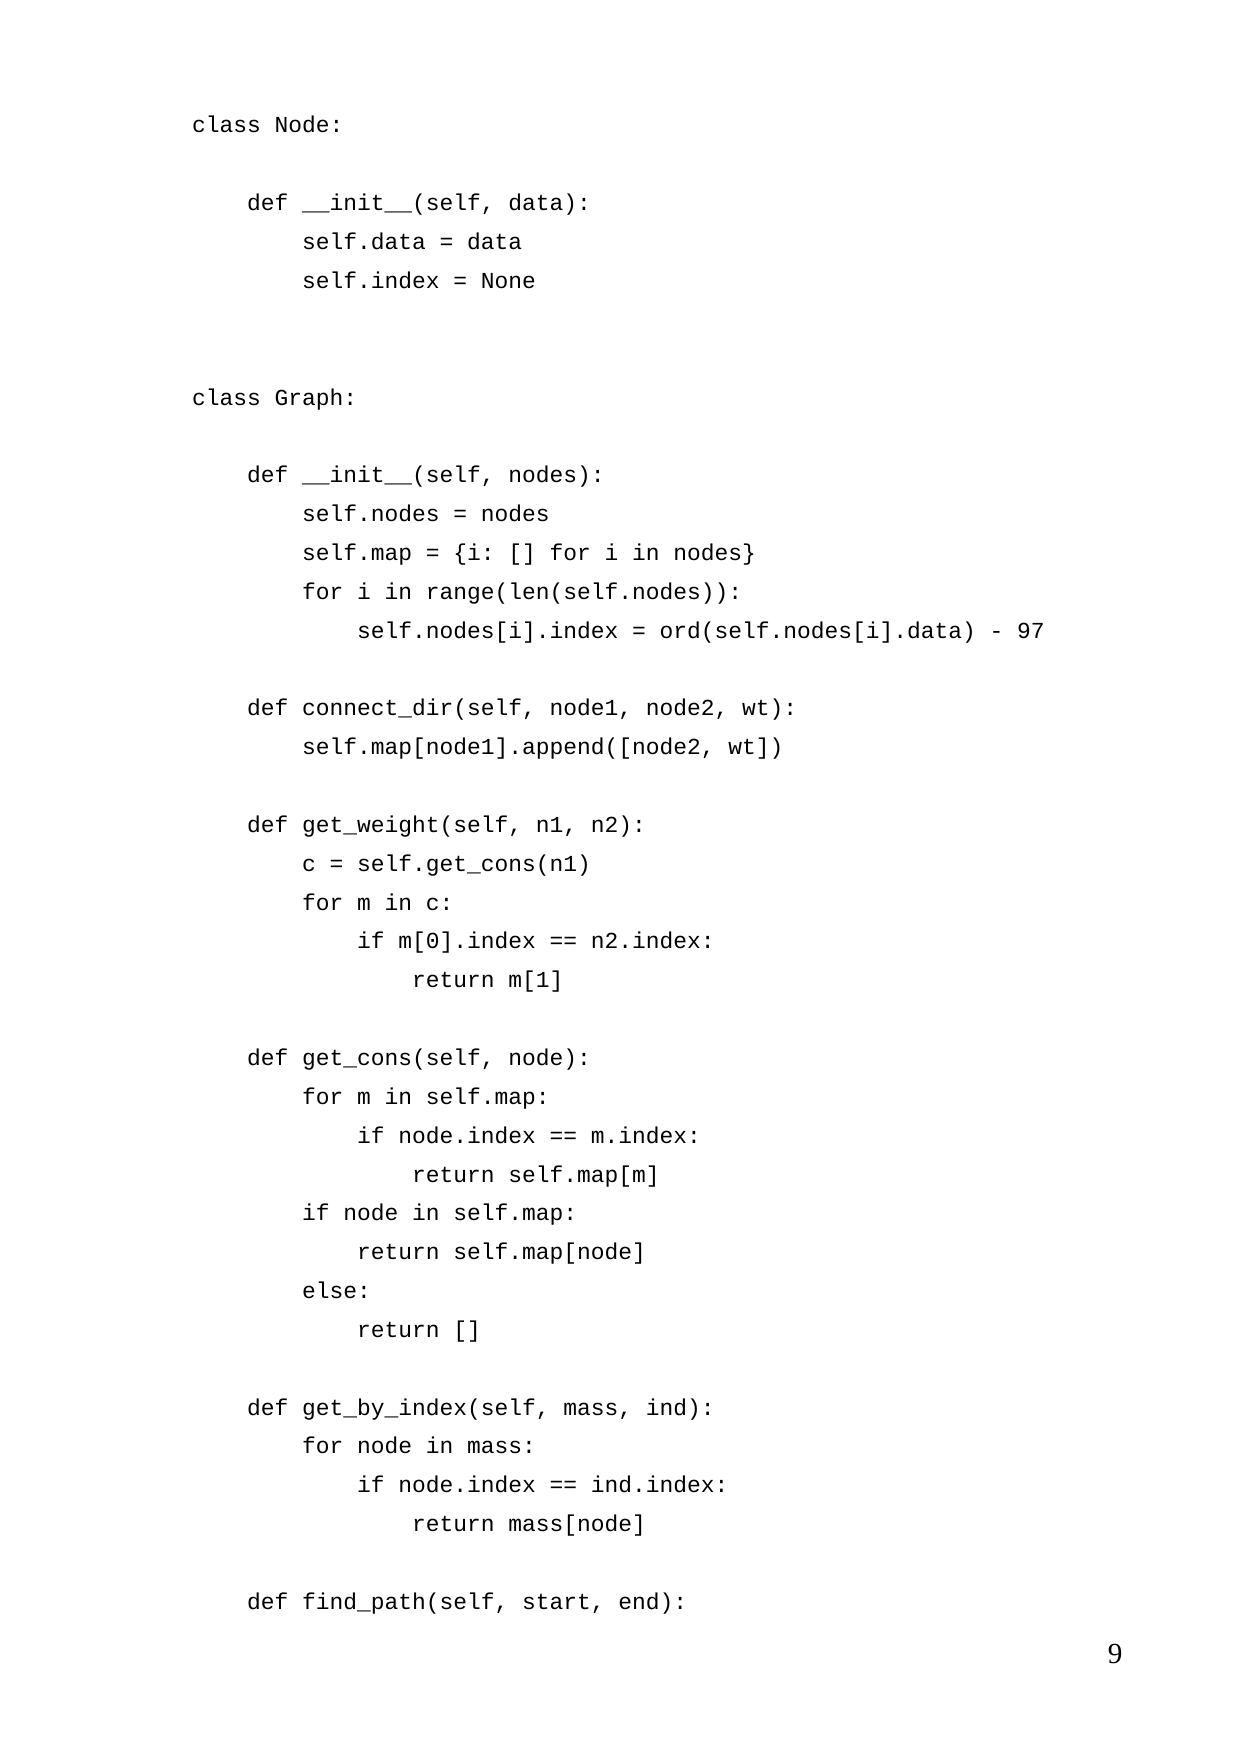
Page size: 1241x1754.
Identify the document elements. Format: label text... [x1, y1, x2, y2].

text class Node: def __init__(self, data): self.data = data self.index = None class Graph: def __init__(self, nodes): self.nodes = nodes self.map = {i: [] for i in nodes} for i in range(len(self.nodes)): self.nodes[i].index = ord(self.nodes[i].data) - 97 def connect_dir(self, node1, node2, wt): self.map[node1].append([node2, wt]) def get_weight(self, n1, n2): c = self.get_cons(n1) for m in c: if m[0].index == n2.index: return m[1] def get_cons(self, node): for m in self.map: if node.index == m.index: return self.map[m] if node in self.map: return self.map[node] else: return [] def get_by_index(self, mass, ind): for node in mass: if node.index == ind.index: return mass[node] def find_path(self, start, end): [192, 75, 1122, 1616]
